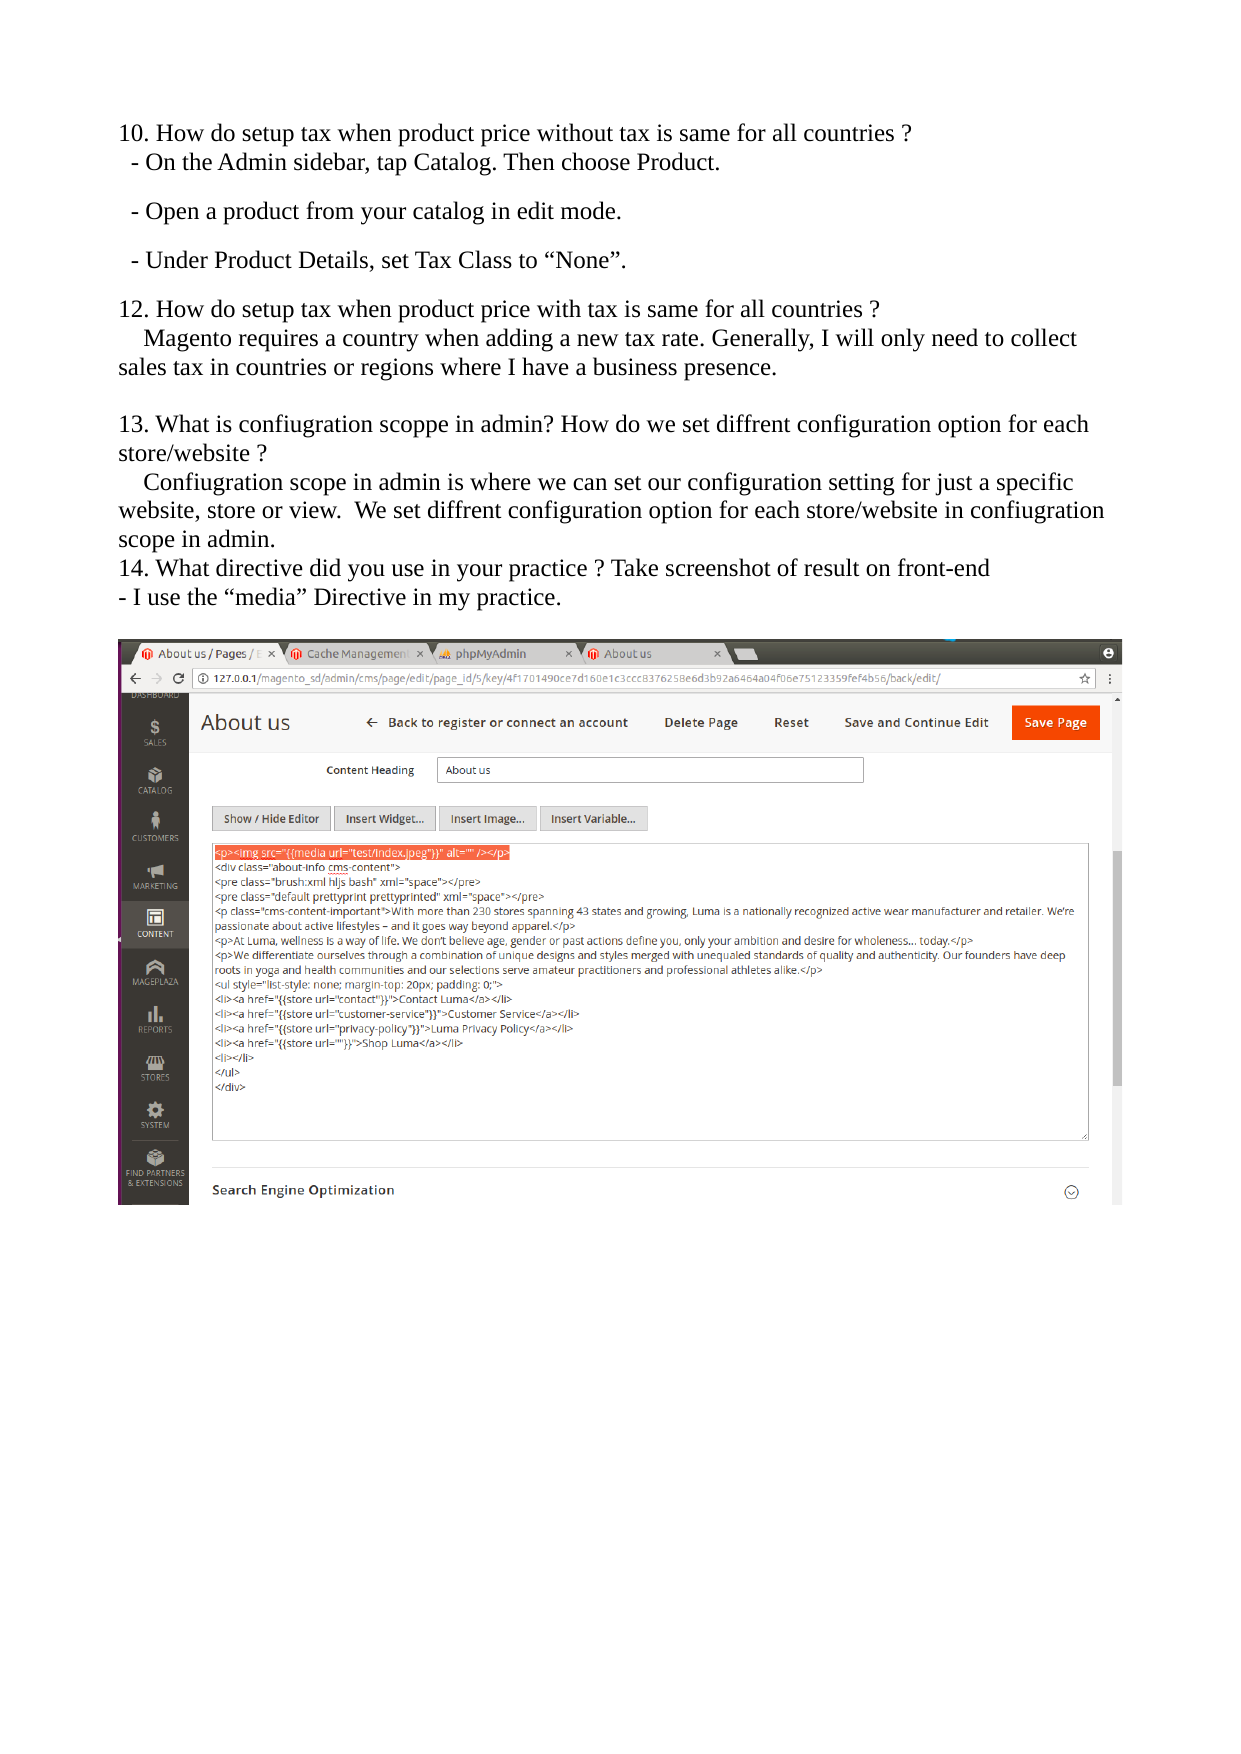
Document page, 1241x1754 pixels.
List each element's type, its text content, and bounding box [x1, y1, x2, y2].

text Confiugration scope in admin is where we can set our configuration setting for just a specific website, store or view. We set diffrent configuration option for each store/website in confiugration scope in admin. [118, 467, 1122, 553]
text - On the Admin sidebar, tap Catalog. Then choose Product. [118, 147, 1122, 176]
text Magento requires a country when adding a new tax rate. Generally, I will only need to collect sales tax in countries or regions where I have a business presence. [118, 323, 1122, 380]
text - Open a product from your catalog in edit mode. [118, 196, 1122, 225]
text 14. What directive did you use in your practice ? Take screenshot of result on front-end [118, 553, 1122, 582]
text 10. How do setup tax when product price without tax is same for all countries ? [118, 118, 1122, 147]
text - Under Product Details, set Tax Class to “None”. [118, 245, 1122, 274]
text - I use the “media” Directive in my practice. [118, 582, 1122, 610]
text 13. What is confiugration scoppe in admin? How do we set diffrent configuration option for each store/website ? [118, 409, 1122, 467]
picture [118, 639, 1123, 1205]
text 12. How do setup tax when product price with tax is same for all countries ? [118, 294, 1122, 323]
